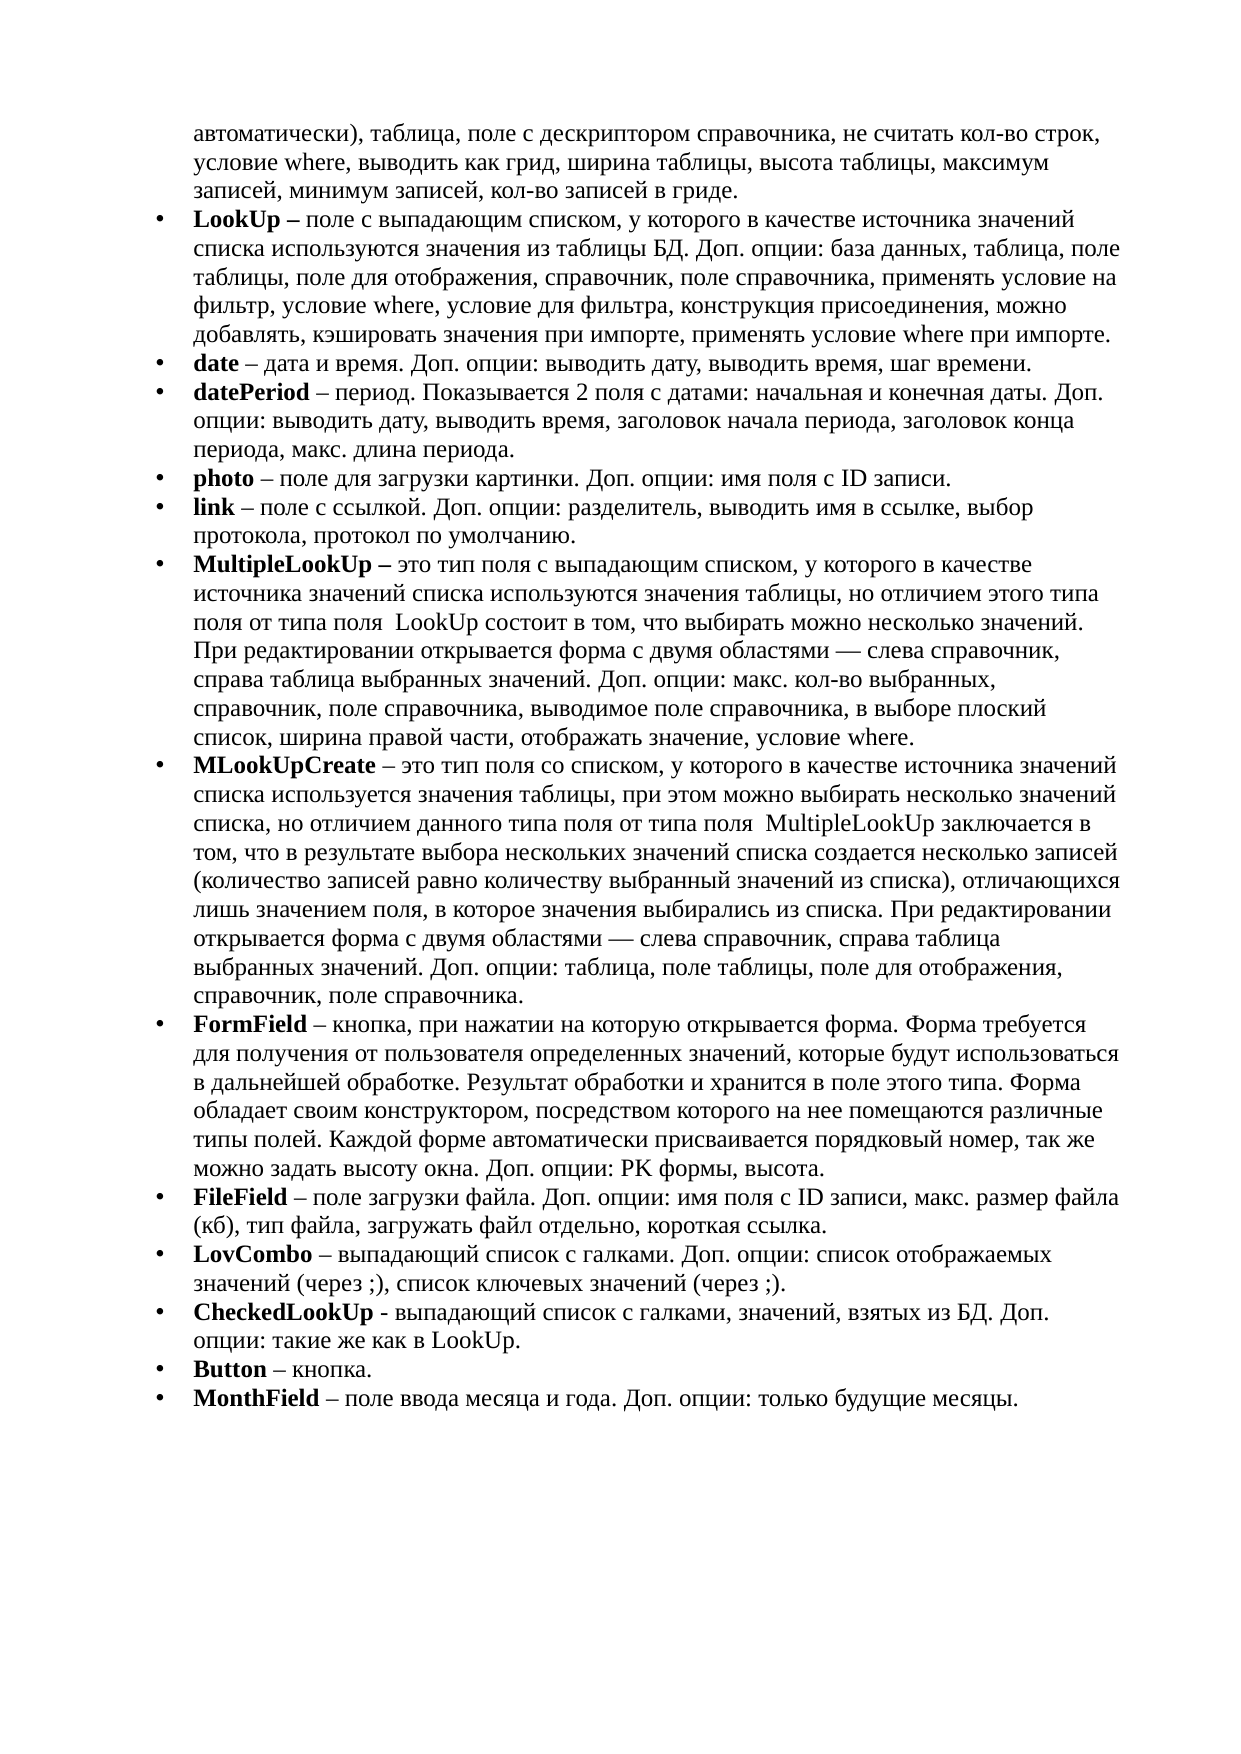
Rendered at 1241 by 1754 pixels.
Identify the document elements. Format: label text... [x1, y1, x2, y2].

list LovCombo – выпадающий список с галками. Доп. опции: список отображаемых значений (через ;), список ключевых значений (через ;). [156, 1239, 1122, 1297]
list datePeriod – период. Показывается 2 поля с датами: начальная и конечная даты. Доп. опции: выводить дату, выводить время, заголовок начала периода, заголовок конца периода, макс. длина периода. [156, 377, 1122, 463]
list MLookUpCreate – это тип поля со списком, у которого в качестве источника значений списка используется значения таблицы, при этом можно выбирать несколько значений списка, но отличием данного типа поля от типа поля MultipleLookUp заключается в том, что в результате выбора нескольких значений списка создается несколько записей (количество записей равно количеству выбранный значений из списка), отличающихся лишь значением поля, в которое значения выбирались из списка. При редактировании открывается форма с двумя областями — слева справочник, справа таблица выбранных значений. Доп. опции: таблица, поле таблицы, поле для отображения, справочник, поле справочника. [156, 751, 1122, 1009]
list Button – кнопка. [156, 1354, 1122, 1383]
list автоматически), таблица, поле с дескриптором справочника, не считать кол-во строк, условие where, выводить как грид, ширина таблицы, высота таблицы, максимум записей, минимум записей, кол-во записей в гриде. [156, 118, 1122, 204]
list CheckedLookUp - выпадающий список с галками, значений, взятых из БД. Доп. опции: такие же как в LookUp. [156, 1297, 1122, 1354]
list date – дата и время. Доп. опции: выводить дату, выводить время, шаг времени. [156, 348, 1122, 377]
list photo – поле для загрузки картинки. Доп. опции: имя поля с ID записи. [156, 463, 1122, 492]
list LookUp – поле с выпадающим списком, у которого в качестве источника значений списка используются значения из таблицы БД. Доп. опции: база данных, таблица, поле таблицы, поле для отображения, справочник, поле справочника, применять условие на фильтр, условие where, условие для фильтра, конструкция присоединения, можно добавлять, кэшировать значения при импорте, применять условие where при импорте. [156, 204, 1122, 348]
list MonthField – поле ввода месяца и года. Доп. опции: только будущие месяцы. [156, 1383, 1122, 1412]
list FileField – поле загрузки файла. Доп. опции: имя поля с ID записи, макс. размер файла (кб), тип файла, загружать файл отдельно, короткая ссылка. [156, 1182, 1122, 1239]
list MultipleLookUp – это тип поля с выпадающим списком, у которого в качестве источника значений списка используются значения таблицы, но отличием этого типа поля от типа поля LookUp состоит в том, что выбирать можно несколько значений. При редактировании открывается форма с двумя областями — слева справочник, справа таблица выбранных значений. Доп. опции: макс. кол-во выбранных, справочник, поле справочника, выводимое поле справочника, в выборе плоский список, ширина правой части, отображать значение, условие where. [156, 549, 1122, 751]
list link – поле с ссылкой. Доп. опции: разделитель, выводить имя в ссылке, выбор протокола, протокол по умолчанию. [156, 492, 1122, 549]
list FormField – кнопка, при нажатии на которую открывается форма. Форма требуется для получения от пользователя определенных значений, которые будут использоваться в дальнейшей обработке. Результат обработки и хранится в поле этого типа. Форма обладает своим конструктором, посредством которого на нее помещаются различные типы полей. Каждой форме автоматически присваивается порядковый номер, так же можно задать высоту окна. Доп. опции: PK формы, высота. [156, 1009, 1122, 1182]
